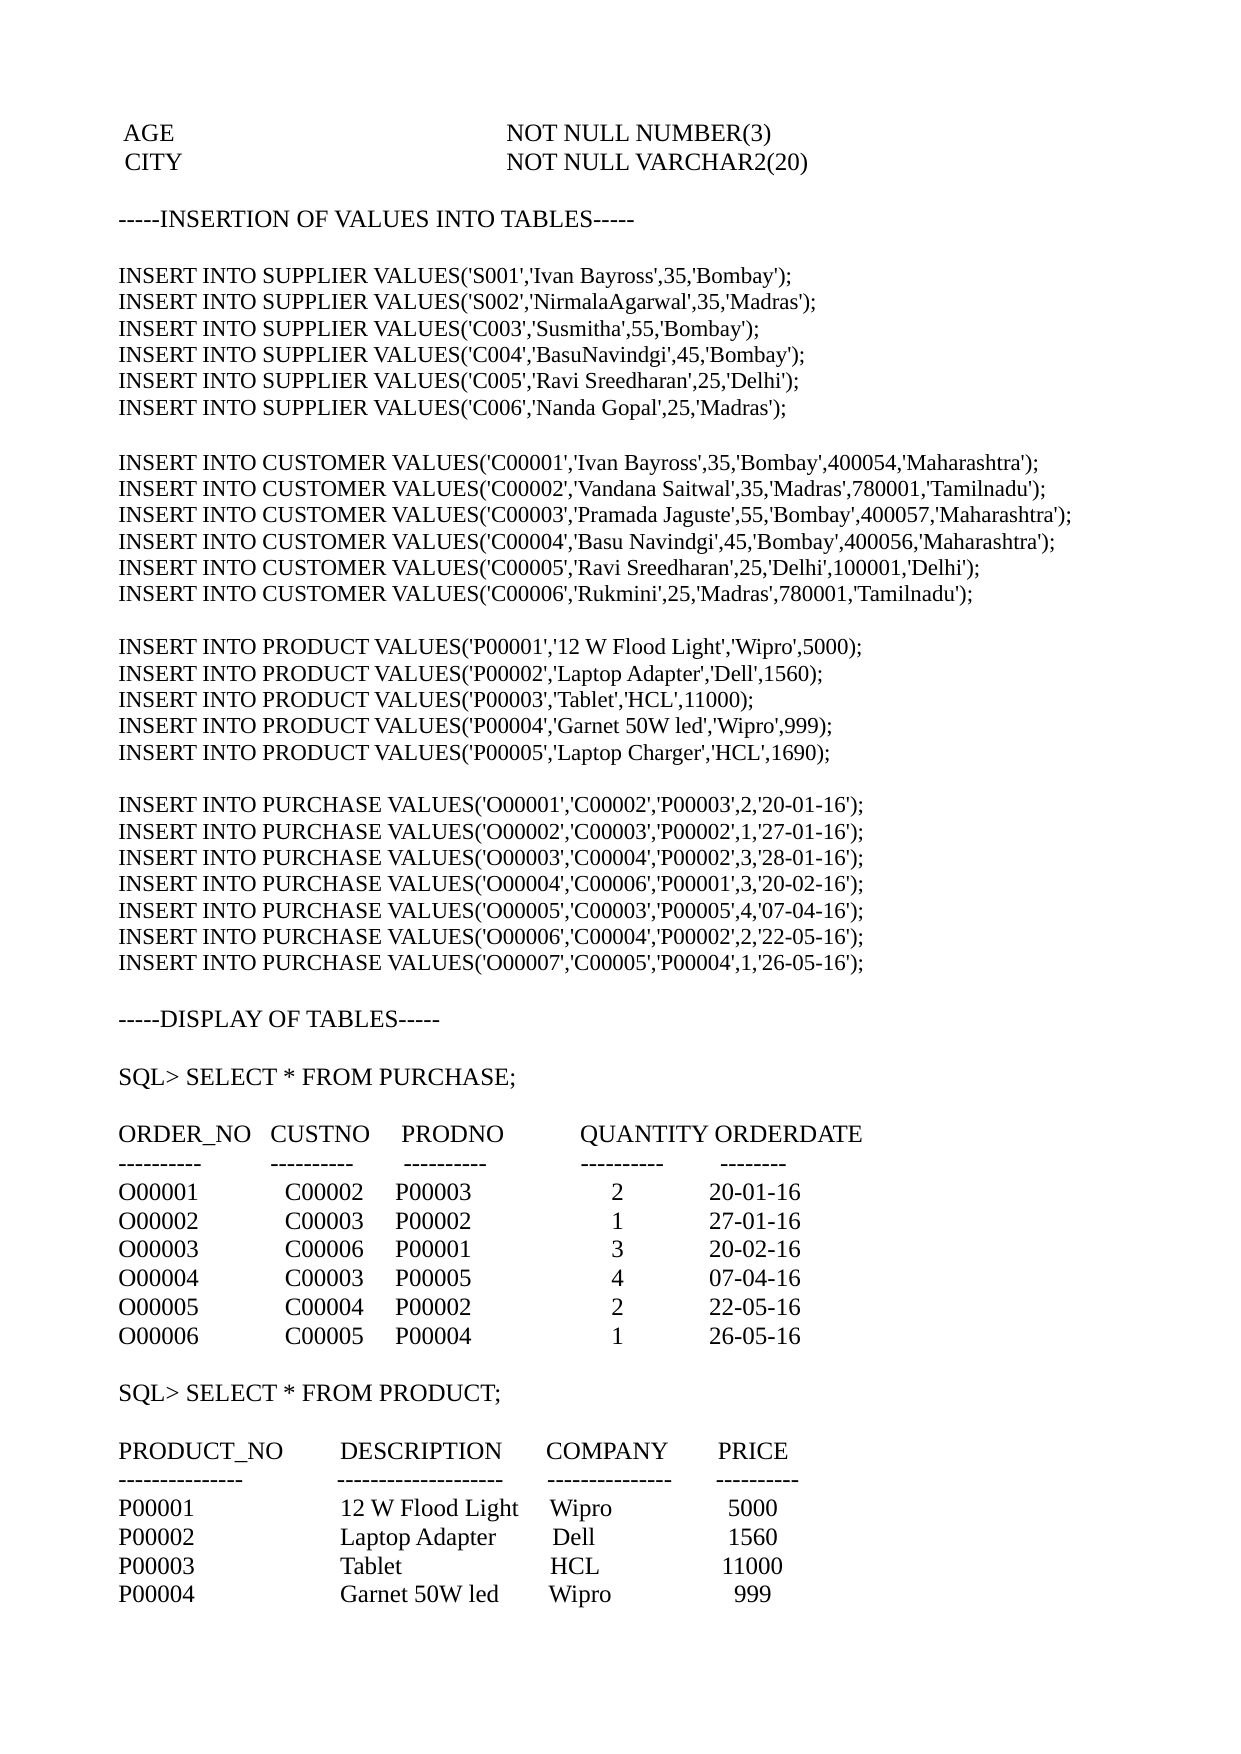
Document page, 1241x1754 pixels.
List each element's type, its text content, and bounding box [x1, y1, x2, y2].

text INSERT INTO CUSTOMER VALUES('C00005','Ravi Sreedharan',25,'Delhi',100001,'Delhi'); [118, 554, 1122, 581]
text P00004 Garnet 50W led Wipro 999 [118, 1579, 1122, 1608]
text INSERT INTO SUPPLIER VALUES('S002','NirmalaAgarwal',35,'Madras'); [118, 288, 1122, 314]
text O00001 C00002 P00003 2 20-01-16 [118, 1177, 1122, 1206]
text AGE NOT NULL NUMBER(3) [118, 118, 1122, 147]
text INSERT INTO PURCHASE VALUES('O00006','C00004','P00002',2,'22-05-16'); [118, 923, 1122, 949]
text INSERT INTO CUSTOMER VALUES('C00002','Vandana Saitwal',35,'Madras',780001,'Tamilnadu'); [118, 475, 1122, 501]
text O00006 C00005 P00004 1 26-05-16 [118, 1321, 1122, 1349]
text INSERT INTO CUSTOMER VALUES('C00003','Pramada Jaguste',55,'Bombay',400057,'Maharashtra'); [118, 501, 1122, 528]
text --------------- -------------------- --------------- ---------- [118, 1464, 1122, 1493]
text INSERT INTO PRODUCT VALUES('P00001','12 W Flood Light','Wipro',5000); [118, 633, 1122, 659]
text SQL> SELECT * FROM PURCHASE; [118, 1062, 1122, 1091]
text INSERT INTO PRODUCT VALUES('P00005','Laptop Charger','HCL',1690); [118, 739, 1122, 765]
text P00001 12 W Flood Light Wipro 5000 [118, 1493, 1122, 1522]
text CITY NOT NULL VARCHAR2(20) [118, 147, 1122, 176]
text INSERT INTO PURCHASE VALUES('O00004','C00006','P00001',3,'20-02-16'); [118, 870, 1122, 897]
text INSERT INTO SUPPLIER VALUES('C005','Ravi Sreedharan',25,'Delhi'); [118, 367, 1122, 394]
text INSERT INTO SUPPLIER VALUES('C004','BasuNavindgi',45,'Bombay'); [118, 341, 1122, 367]
text INSERT INTO CUSTOMER VALUES('C00004','Basu Navindgi',45,'Bombay',400056,'Maharashtra'); [118, 528, 1122, 554]
text ORDER_NO CUSTNO PRODNO QUANTITY ORDERDATE [118, 1119, 1122, 1148]
text INSERT INTO PURCHASE VALUES('O00007','C00005','P00004',1,'26-05-16'); [118, 949, 1122, 976]
text INSERT INTO SUPPLIER VALUES('C003','Susmitha',55,'Bombay'); [118, 314, 1122, 341]
text INSERT INTO PURCHASE VALUES('O00002','C00003','P00002',1,'27-01-16'); [118, 818, 1122, 844]
text INSERT INTO SUPPLIER VALUES('S001','Ivan Bayross',35,'Bombay'); [118, 262, 1122, 288]
text -----INSERTION OF VALUES INTO TABLES----- [118, 204, 1122, 233]
text INSERT INTO PURCHASE VALUES('O00005','C00003','P00005',4,'07-04-16'); [118, 897, 1122, 923]
text O00005 C00004 P00002 2 22-05-16 [118, 1292, 1122, 1321]
text INSERT INTO CUSTOMER VALUES('C00006','Rukmini',25,'Madras',780001,'Tamilnadu'); [118, 581, 1122, 607]
text INSERT INTO PRODUCT VALUES('P00004','Garnet 50W led','Wipro',999); [118, 712, 1122, 739]
text SQL> SELECT * FROM PRODUCT; [118, 1378, 1122, 1407]
text O00004 C00003 P00005 4 07-04-16 [118, 1263, 1122, 1292]
text -----DISPLAY OF TABLES----- [118, 1004, 1122, 1033]
text INSERT INTO PURCHASE VALUES('O00001','C00002','P00003',2,'20-01-16'); [118, 791, 1122, 818]
text P00002 Laptop Adapter Dell 1560 [118, 1522, 1122, 1551]
text P00003 Tablet HCL 11000 [118, 1551, 1122, 1579]
text PRODUCT_NO DESCRIPTION COMPANY PRICE [118, 1436, 1122, 1464]
text INSERT INTO PRODUCT VALUES('P00002','Laptop Adapter','Dell',1560); [118, 659, 1122, 686]
text INSERT INTO PURCHASE VALUES('O00003','C00004','P00002',3,'28-01-16'); [118, 844, 1122, 870]
text ---------- ---------- ---------- ---------- -------- [118, 1148, 1122, 1177]
text INSERT INTO CUSTOMER VALUES('C00001','Ivan Bayross',35,'Bombay',400054,'Maharashtra'); [118, 449, 1122, 475]
text INSERT INTO PRODUCT VALUES('P00003','Tablet','HCL',11000); [118, 686, 1122, 712]
text O00003 C00006 P00001 3 20-02-16 [118, 1234, 1122, 1263]
text O00002 C00003 P00002 1 27-01-16 [118, 1206, 1122, 1234]
text INSERT INTO SUPPLIER VALUES('C006','Nanda Gopal',25,'Madras'); [118, 394, 1122, 420]
